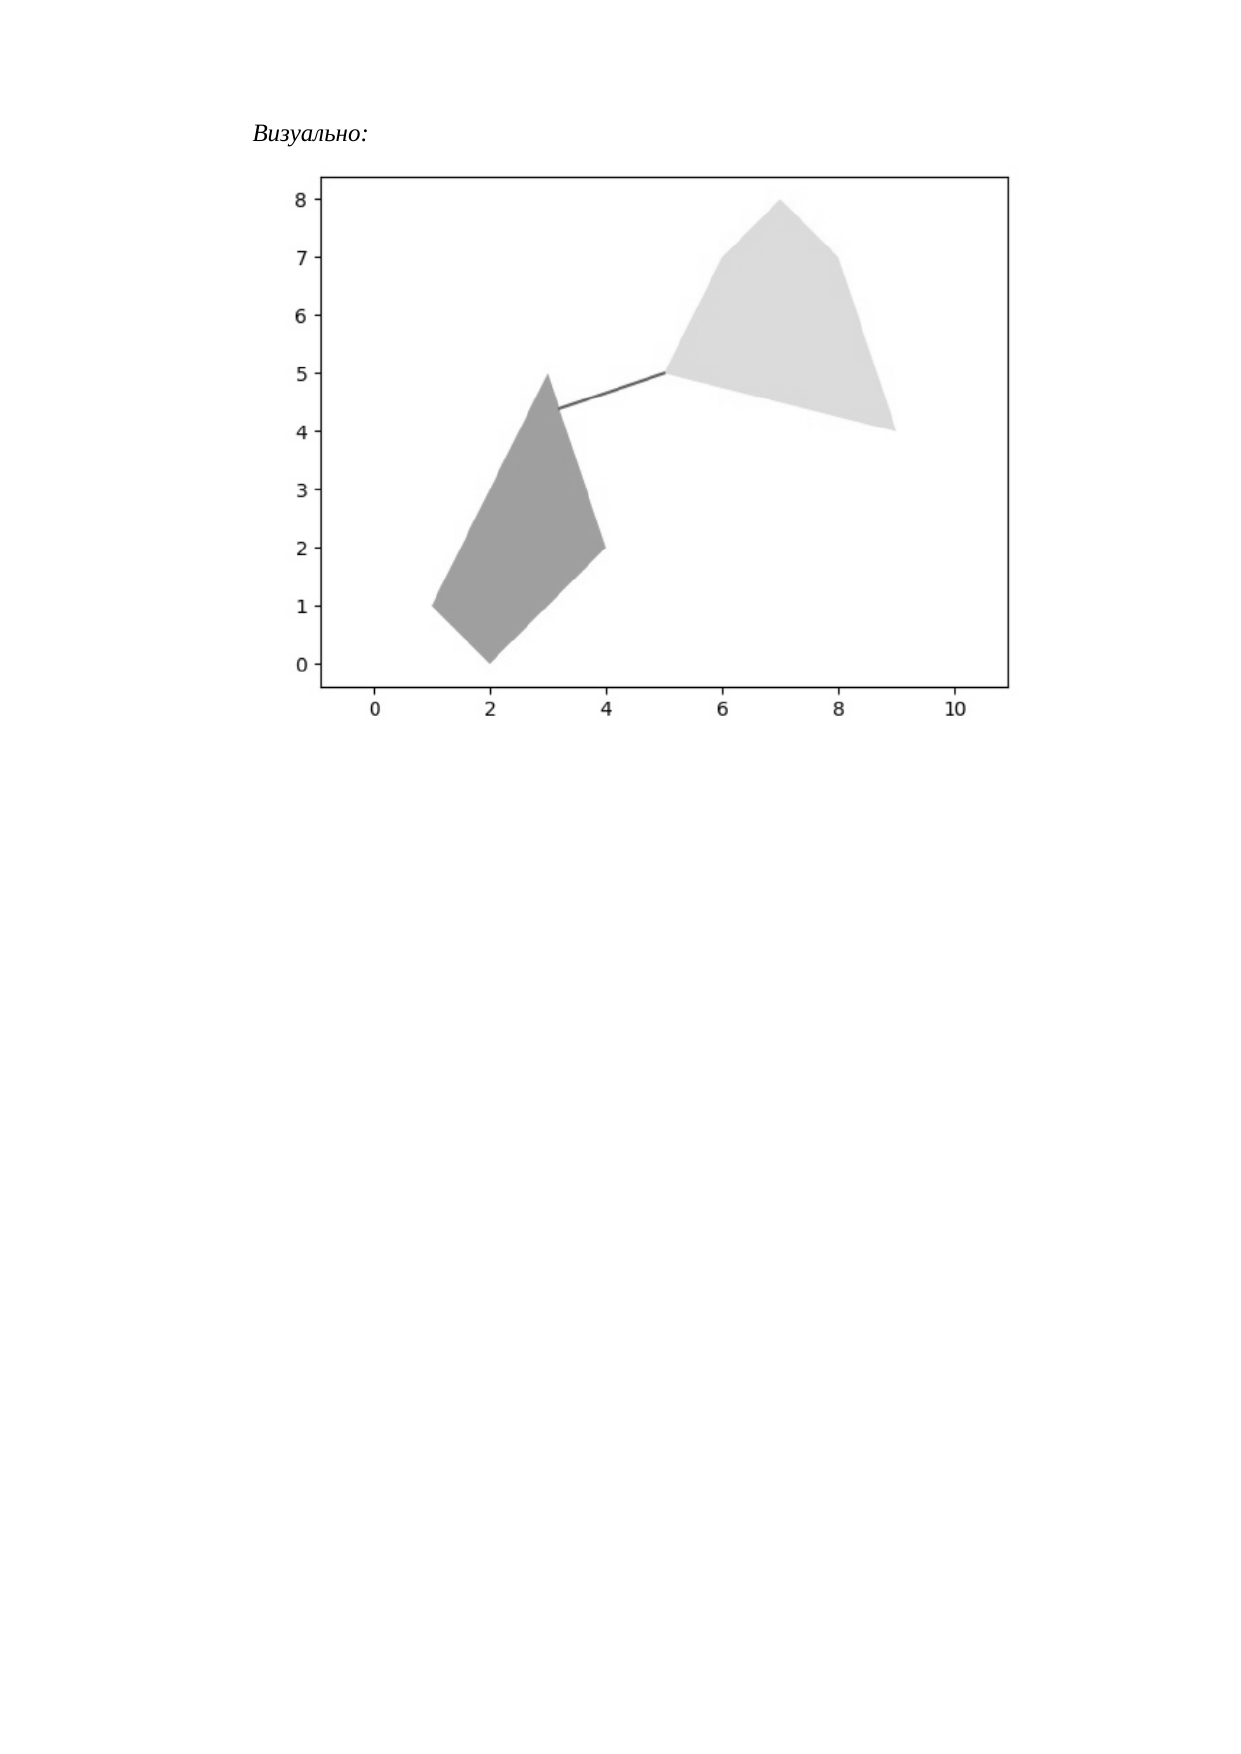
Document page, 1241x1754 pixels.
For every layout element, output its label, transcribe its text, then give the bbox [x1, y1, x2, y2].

text Визуально: [177, 118, 1152, 147]
